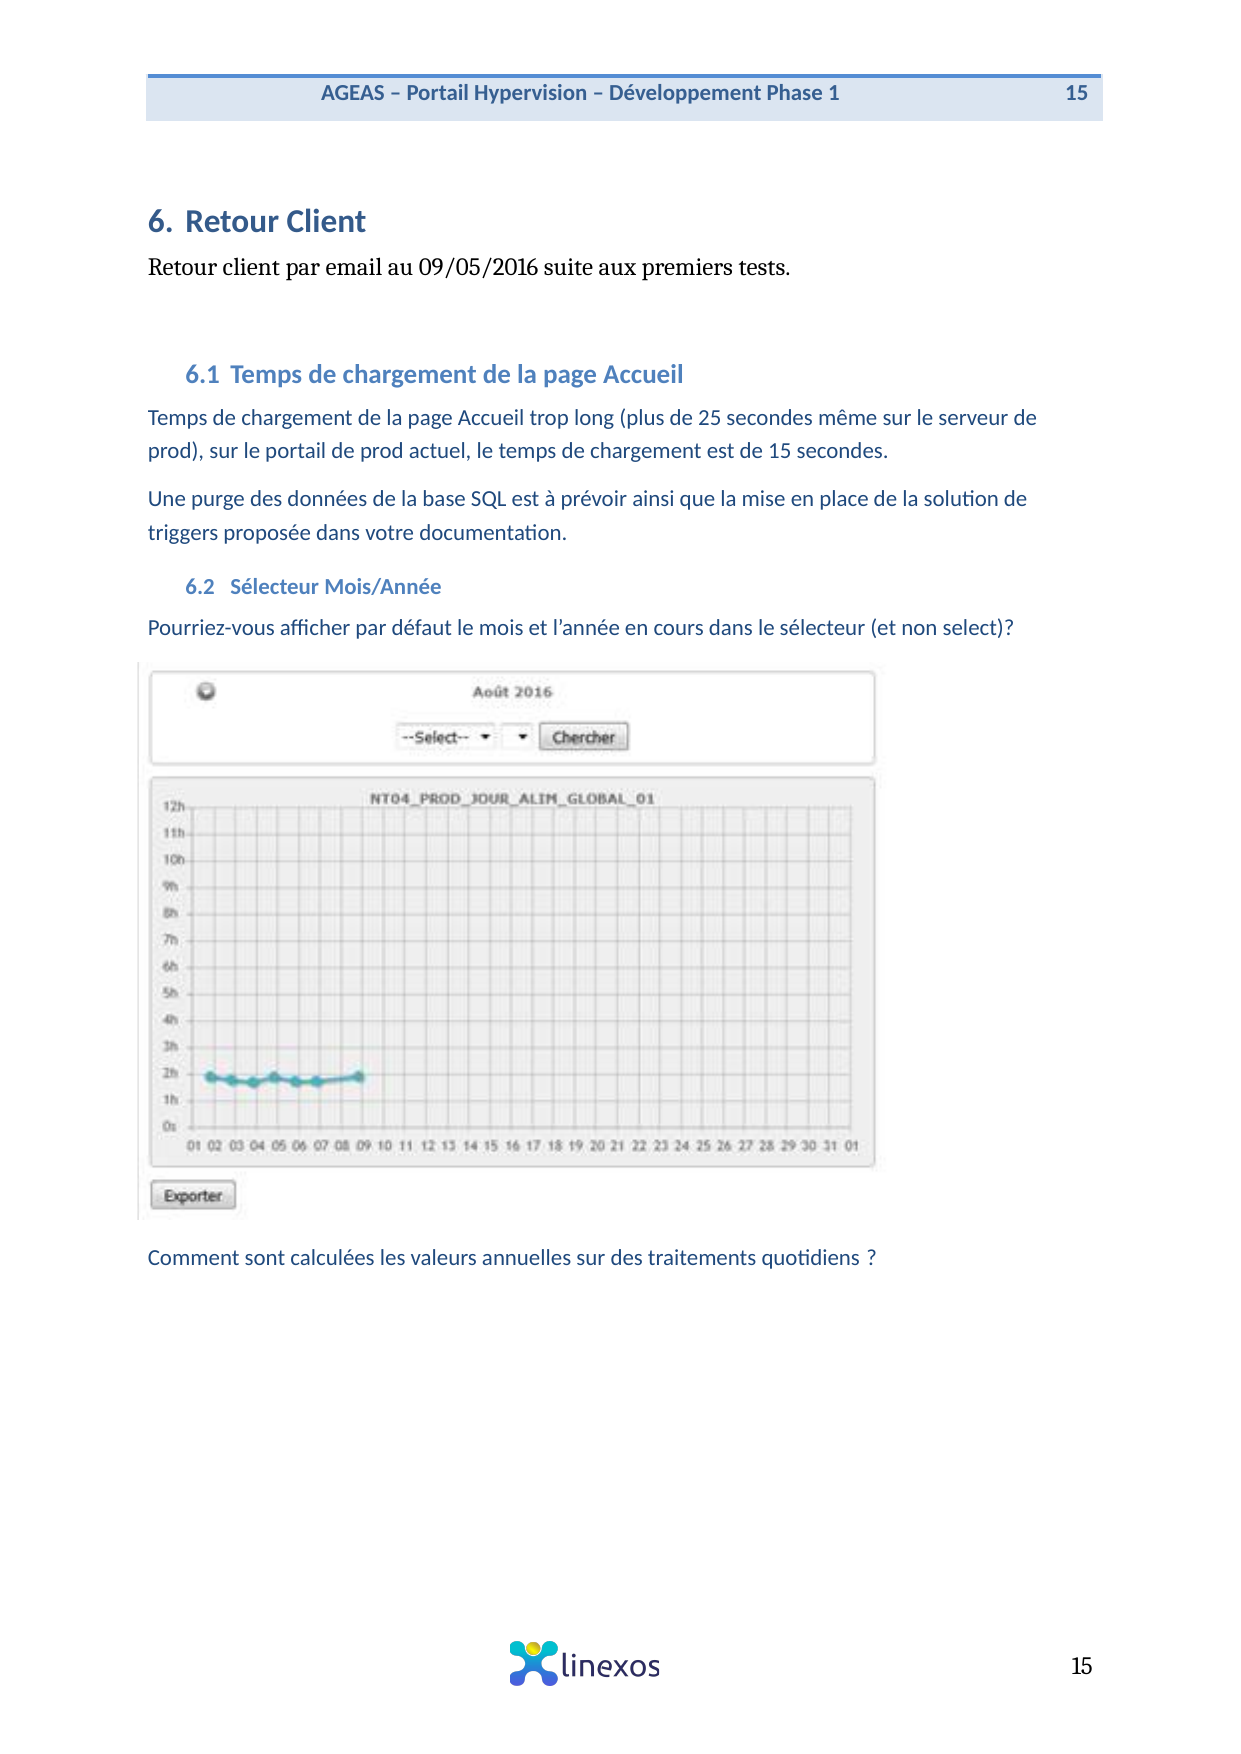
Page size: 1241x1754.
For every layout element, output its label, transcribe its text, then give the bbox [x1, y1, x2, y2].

picture [510, 1641, 660, 1686]
text Retour client par email au 09/05/2016 suite aux premiers tests. [148, 253, 1093, 282]
subtitle Sélecteur Mois/Année [185, 572, 1093, 601]
text Une purge des données de la base SQL est à prévoir ainsi que la mise en place de la solution de triggers proposée dans votre documentation. [148, 484, 1093, 546]
text Temps de chargement de la page Accueil trop long (plus de 25 secondes même sur le serveur de prod), sur le portail de prod actuel, le temps de chargement est de 15 secondes. [148, 403, 1093, 464]
subtitle Temps de chargement de la page Accueil [185, 357, 1093, 390]
text Pourriez-vous afficher par défaut le mois et l’année en cours dans le sélecteur (et non select)? [148, 613, 1093, 641]
subtitle Retour Client [148, 200, 1093, 241]
text Comment sont calculées les valeurs annuelles sur des traitements quotidiens ? [148, 1243, 1093, 1271]
picture [137, 662, 888, 1220]
